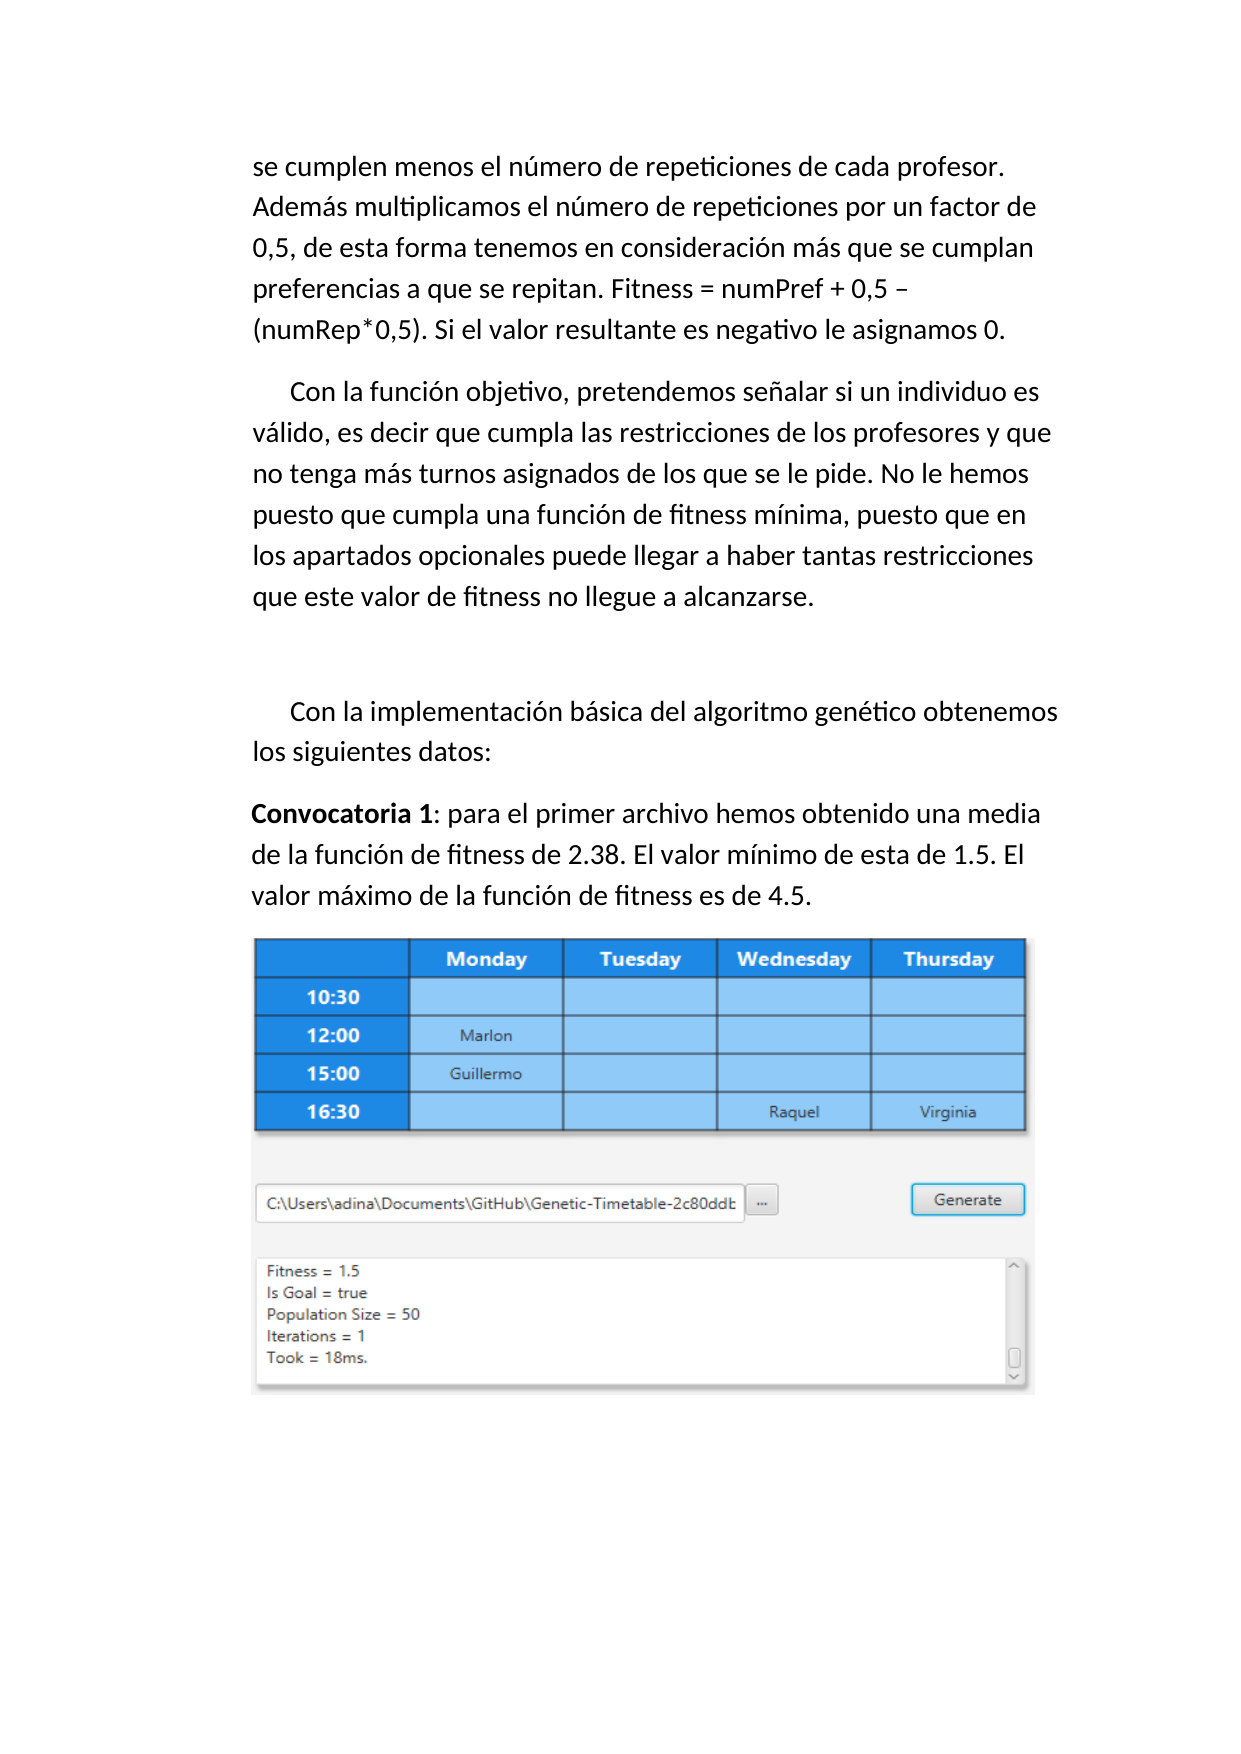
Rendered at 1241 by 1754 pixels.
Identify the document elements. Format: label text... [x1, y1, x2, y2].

text Convocatoria 1: para el primer archivo hemos obtenido una media de la función de fitness de 2.38. El valor mínimo de esta de 1.5. El valor máximo de la función de fitness es de 4.5. [251, 795, 1063, 913]
text Con la función objetivo, pretendemos señalar si un individuo es válido, es decir que cumpla las restricciones de los profesores y que no tenga más turnos asignados de los que se le pide. No le hemos puesto que cumpla una función de fitness mínima, puesto que en los apartados opcionales puede llegar a haber tantas restricciones que este valor de fitness no llegue a alcanzarse. [252, 373, 1063, 613]
text se cumplen menos el número de repeticiones de cada profesor. Además multiplicamos el número de repeticiones por un factor de 0,5, de esta forma tenemos en consideración más que se cumplan preferencias a que se repitan. Fitness = numPref + 0,5 – (numRep*0,5). Si el valor resultante es negativo le asignamos 0. [252, 148, 1063, 347]
text Con la implementación básica del algoritmo genético obtenemos los siguientes datos: [252, 693, 1063, 769]
picture [251, 938, 1035, 1395]
